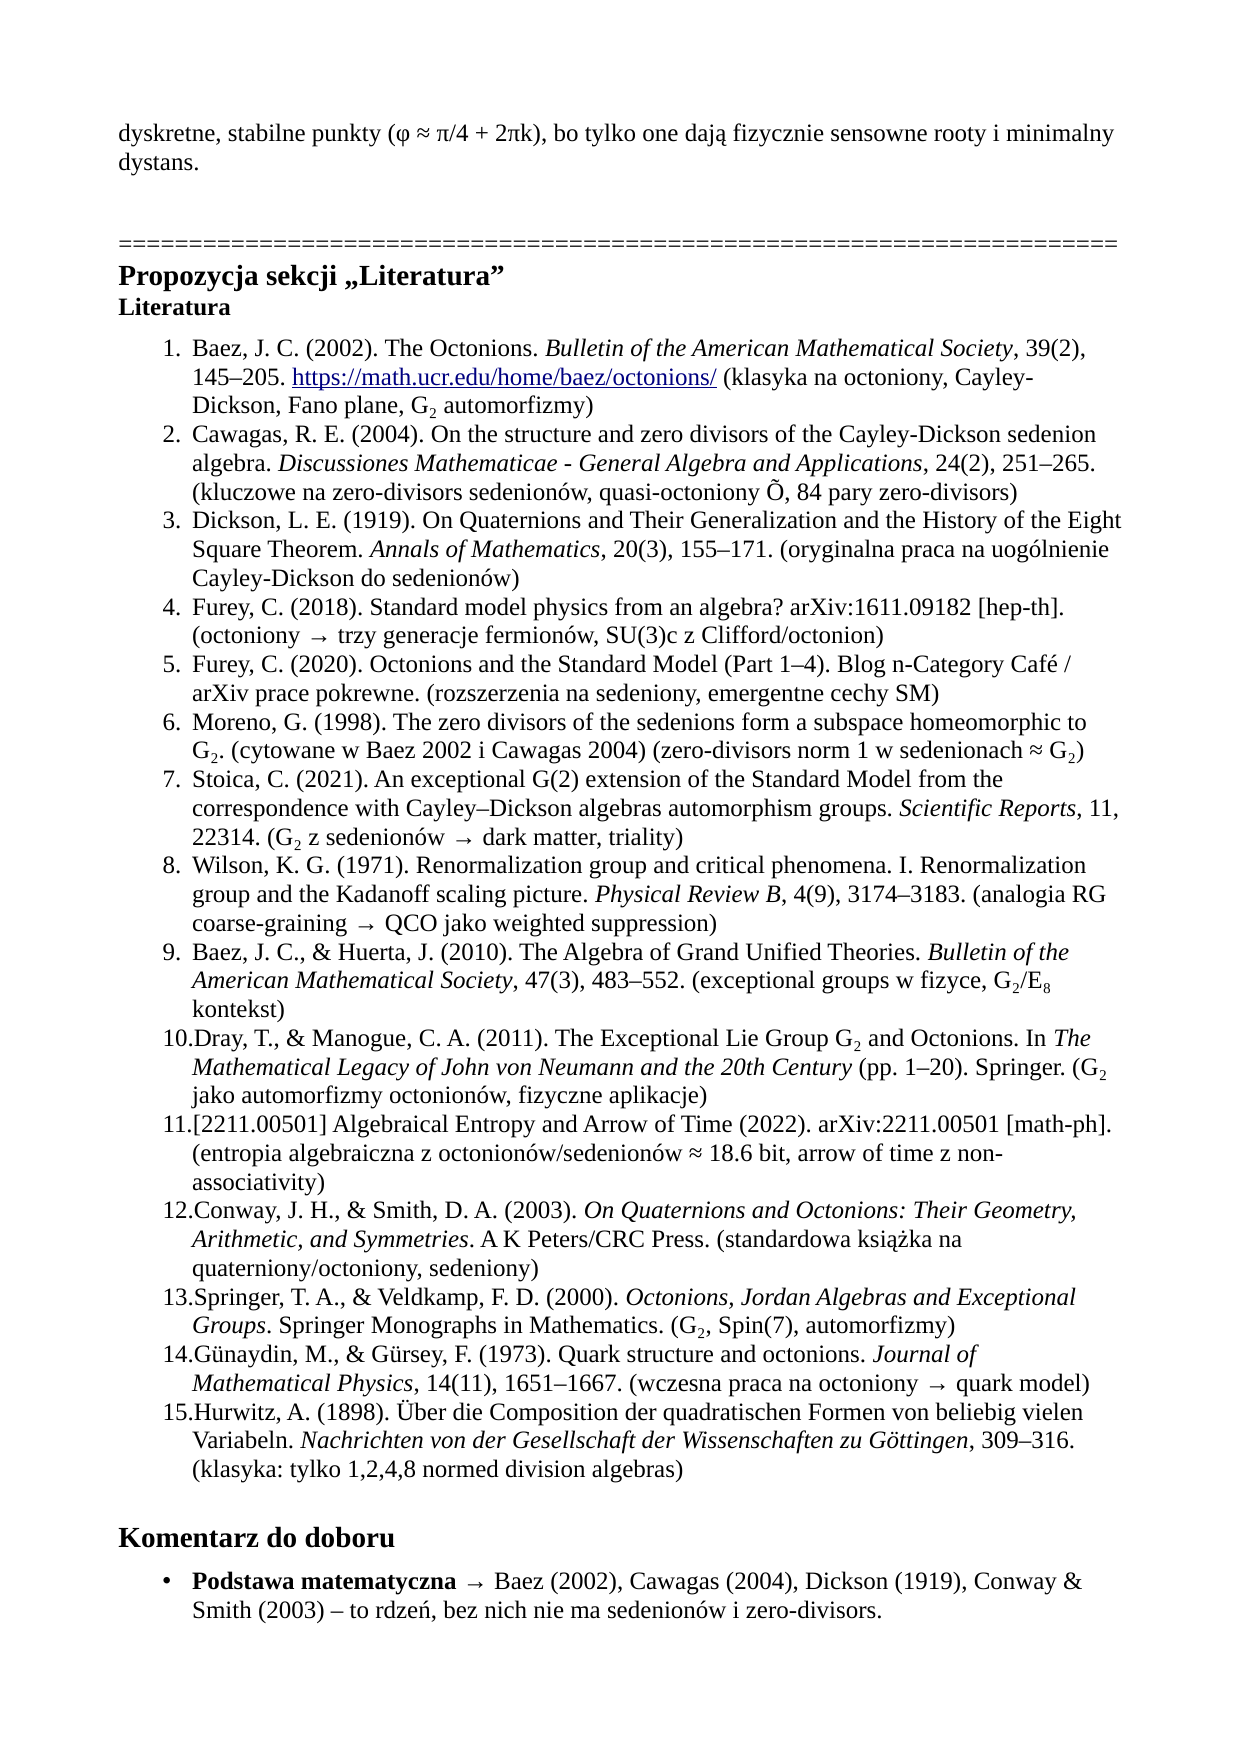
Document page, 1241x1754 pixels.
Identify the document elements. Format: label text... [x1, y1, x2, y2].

list Cawagas, R. E. (2004). On the structure and zero divisors of the Cayley-Dickson sedenion algebra. Discussiones Mathematicae - General Algebra and Applications, 24(2), 251–265. (kluczowe na zero-divisors sedenionów, quasi-octoniony Õ, 84 pary zero-divisors) [162, 419, 1122, 505]
list Springer, T. A., & Veldkamp, F. D. (2000). Octonions, Jordan Algebras and Exceptional Groups. Springer Monographs in Mathematics. (G₂, Spin(7), automorfizmy) [162, 1282, 1122, 1339]
list Hurwitz, A. (1898). Über die Composition der quadratischen Formen von beliebig vielen Variabeln. Nachrichten von der Gesellschaft der Wissenschaften zu Göttingen, 309–316. (klasyka: tylko 1,2,4,8 normed division algebras) [162, 1397, 1122, 1483]
text ======================================================================= [118, 229, 1122, 258]
list Furey, C. (2018). Standard model physics from an algebra? arXiv:1611.09182 [hep-th]. (octoniony → trzy generacje fermionów, SU(3)c z Clifford/octonion) [162, 592, 1122, 649]
text dyskretne, stabilne punkty (φ ≈ π/4 + 2πk), bo tylko one dają fizycznie sensowne rooty i minimalny dystans. [118, 118, 1122, 176]
list Wilson, K. G. (1971). Renormalization group and critical phenomena. I. Renormalization group and the Kadanoff scaling picture. Physical Review B, 4(9), 3174–3183. (analogia RG coarse-graining → QCO jako weighted suppression) [162, 850, 1122, 937]
list Dickson, L. E. (1919). On Quaternions and Their Generalization and the History of the Eight Square Theorem. Annals of Mathematics, 20(3), 155–171. (oryginalna praca na uogólnienie Cayley-Dickson do sedenionów) [162, 505, 1122, 592]
list Moreno, G. (1998). The zero divisors of the sedenions form a subspace homeomorphic to G₂. (cytowane w Baez 2002 i Cawagas 2004) (zero-divisors norm 1 w sedenionach ≈ G₂) [162, 707, 1122, 764]
list Günaydin, M., & Gürsey, F. (1973). Quark structure and octonions. Journal of Mathematical Physics, 14(11), 1651–1667. (wczesna praca na octoniony → quark model) [162, 1339, 1122, 1397]
list Furey, C. (2020). Octonions and the Standard Model (Part 1–4). Blog n-Category Café / arXiv prace pokrewne. (rozszerzenia na sedeniony, emergentne cechy SM) [162, 649, 1122, 707]
list [2211.00501] Algebraical Entropy and Arrow of Time (2022). arXiv:2211.00501 [math-ph]. (entropia algebraiczna z octonionów/sedenionów ≈ 18.6 bit, arrow of time z non-associativity) [162, 1109, 1122, 1195]
list Podstawa matematyczna → Baez (2002), Cawagas (2004), Dickson (1919), Conway & Smith (2003) – to rdzeń, bez nich nie ma sedenionów i zero-divisors. [162, 1566, 1122, 1624]
list Stoica, C. (2021). An exceptional G(2) extension of the Standard Model from the correspondence with Cayley–Dickson algebras automorphism groups. Scientific Reports, 11, 22314. (G₂ z sedenionów → dark matter, triality) [162, 764, 1122, 850]
list Conway, J. H., & Smith, D. A. (2003). On Quaternions and Octonions: Their Geometry, Arithmetic, and Symmetries. A K Peters/CRC Press. (standardowa książka na quaterniony/octoniony, sedeniony) [162, 1195, 1122, 1282]
text Literatura [118, 292, 1122, 320]
list Baez, J. C., & Huerta, J. (2010). The Algebra of Grand Unified Theories. Bulletin of the American Mathematical Society, 47(3), 483–552. (exceptional groups w fizyce, G₂/E₈ kontekst) [162, 937, 1122, 1023]
subtitle Komentarz do doboru [118, 1520, 1122, 1554]
list Baez, J. C. (2002). The Octonions. Bulletin of the American Mathematical Society, 39(2), 145–205. https://math.ucr.edu/home/baez/octonions/ (klasyka na octoniony, Cayley-Dickson, Fano plane, G₂ automorfizmy) [162, 333, 1122, 419]
list Dray, T., & Manogue, C. A. (2011). The Exceptional Lie Group G₂ and Octonions. In The Mathematical Legacy of John von Neumann and the 20th Century (pp. 1–20). Springer. (G₂ jako automorfizmy octonionów, fizyczne aplikacje) [162, 1023, 1122, 1109]
subtitle Propozycja sekcji „Literatura” [118, 258, 1122, 292]
